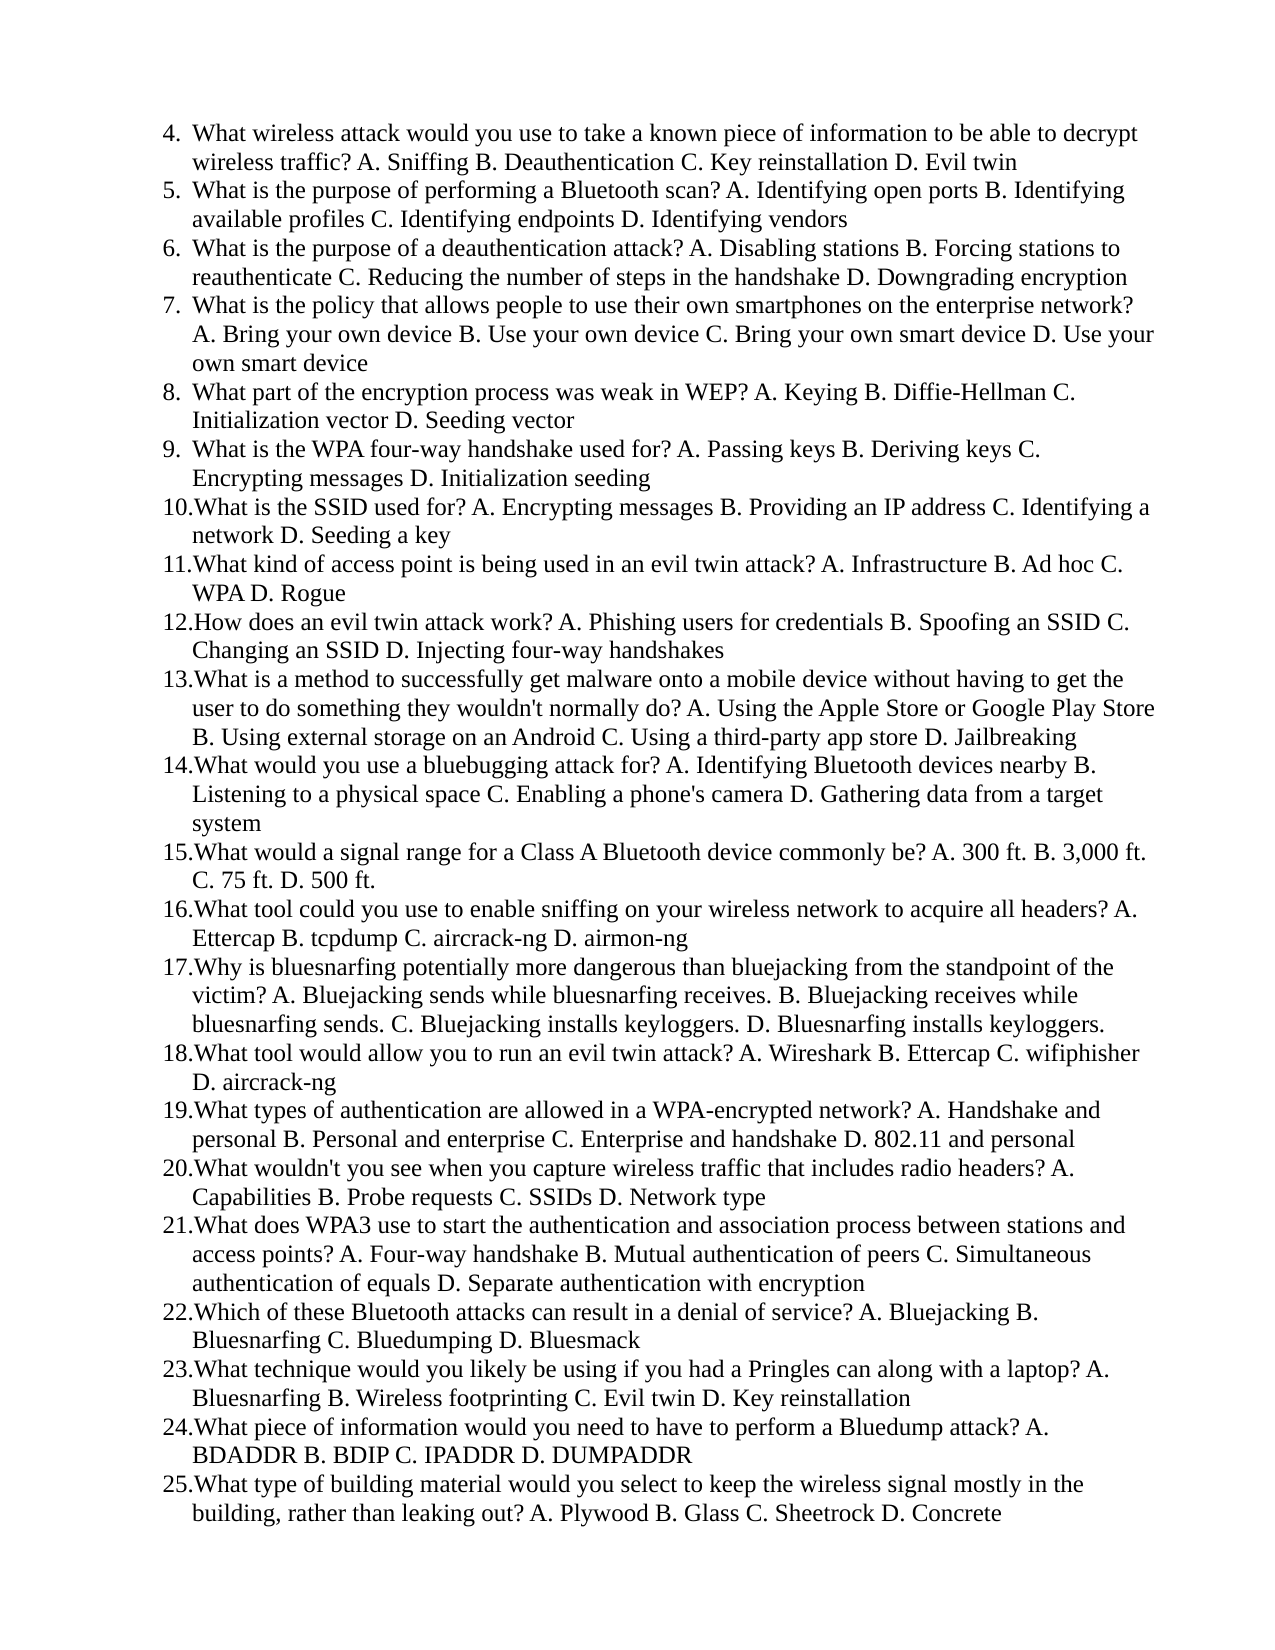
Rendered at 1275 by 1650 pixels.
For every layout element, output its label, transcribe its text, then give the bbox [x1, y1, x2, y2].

list What kind of access point is being used in an evil twin attack? A. Infrastructure B. Ad hoc C. WPA D. Rogue [162, 549, 1157, 607]
list What is a method to successfully get malware onto a mobile device without having to get the user to do something they wouldn't normally do? A. Using the Apple Store or Google Play Store B. Using external storage on an Android C. Using a third‐party app store D. Jailbreaking [162, 664, 1157, 751]
list What would a signal range for a Class A Bluetooth device commonly be? A. 300 ft. B. 3,000 ft. C. 75 ft. D. 500 ft. [162, 837, 1157, 894]
list What wireless attack would you use to take a known piece of information to be able to decrypt wireless traffic? A. Sniffing B. Deauthentication C. Key reinstallation D. Evil twin [162, 118, 1157, 176]
list What piece of information would you need to have to perform a Bluedump attack? A. BDADDR B. BDIP C. IPADDR D. DUMPADDR [162, 1412, 1157, 1469]
list What would you use a bluebugging attack for? A. Identifying Bluetooth devices nearby B. Listening to a physical space C. Enabling a phone's camera D. Gathering data from a target system [162, 751, 1157, 837]
list Which of these Bluetooth attacks can result in a denial of service? A. Bluejacking B. Bluesnarfing C. Bluedumping D. Bluesmack [162, 1297, 1157, 1354]
list What is the SSID used for? A. Encrypting messages B. Providing an IP address C. Identifying a network D. Seeding a key [162, 492, 1157, 549]
list What tool could you use to enable sniffing on your wireless network to acquire all headers? A. Ettercap B. tcpdump C. aircrack‐ng D. airmon‐ng [162, 894, 1157, 952]
list What is the policy that allows people to use their own smartphones on the enterprise network? A. Bring your own device B. Use your own device C. Bring your own smart device D. Use your own smart device [162, 291, 1157, 377]
list What is the WPA four‐way handshake used for? A. Passing keys B. Deriving keys C. Encrypting messages D. Initialization seeding [162, 434, 1157, 492]
list How does an evil twin attack work? A. Phishing users for credentials B. Spoofing an SSID C. Changing an SSID D. Injecting four‐way handshakes [162, 607, 1157, 664]
list What technique would you likely be using if you had a Pringles can along with a laptop? A. Bluesnarfing B. Wireless footprinting C. Evil twin D. Key reinstallation [162, 1354, 1157, 1412]
list What tool would allow you to run an evil twin attack? A. Wireshark B. Ettercap C. wifiphisher D. aircrack‐ng [162, 1038, 1157, 1096]
list Why is bluesnarfing potentially more dangerous than bluejacking from the standpoint of the victim? A. Bluejacking sends while bluesnarfing receives. B. Bluejacking receives while bluesnarfing sends. C. Bluejacking installs keyloggers. D. Bluesnarfing installs keyloggers. [162, 952, 1157, 1038]
list What wouldn't you see when you capture wireless traffic that includes radio headers? A. Capabilities B. Probe requests C. SSIDs D. Network type [162, 1153, 1157, 1211]
list What does WPA3 use to start the authentication and association process between stations and access points? A. Four‐way handshake B. Mutual authentication of peers C. Simultaneous authentication of equals D. Separate authentication with encryption [162, 1211, 1157, 1297]
list What types of authentication are allowed in a WPA‐encrypted network? A. Handshake and personal B. Personal and enterprise C. Enterprise and handshake D. 802.11 and personal [162, 1096, 1157, 1153]
list What part of the encryption process was weak in WEP? A. Keying B. Diffie‐Hellman C. Initialization vector D. Seeding vector [162, 377, 1157, 434]
list What is the purpose of performing a Bluetooth scan? A. Identifying open ports B. Identifying available profiles C. Identifying endpoints D. Identifying vendors [162, 176, 1157, 233]
list What type of building material would you select to keep the wireless signal mostly in the building, rather than leaking out? A. Plywood B. Glass C. Sheetrock D. Concrete [162, 1469, 1157, 1527]
list What is the purpose of a deauthentication attack? A. Disabling stations B. Forcing stations to reauthenticate C. Reducing the number of steps in the handshake D. Downgrading encryption [162, 233, 1157, 291]
